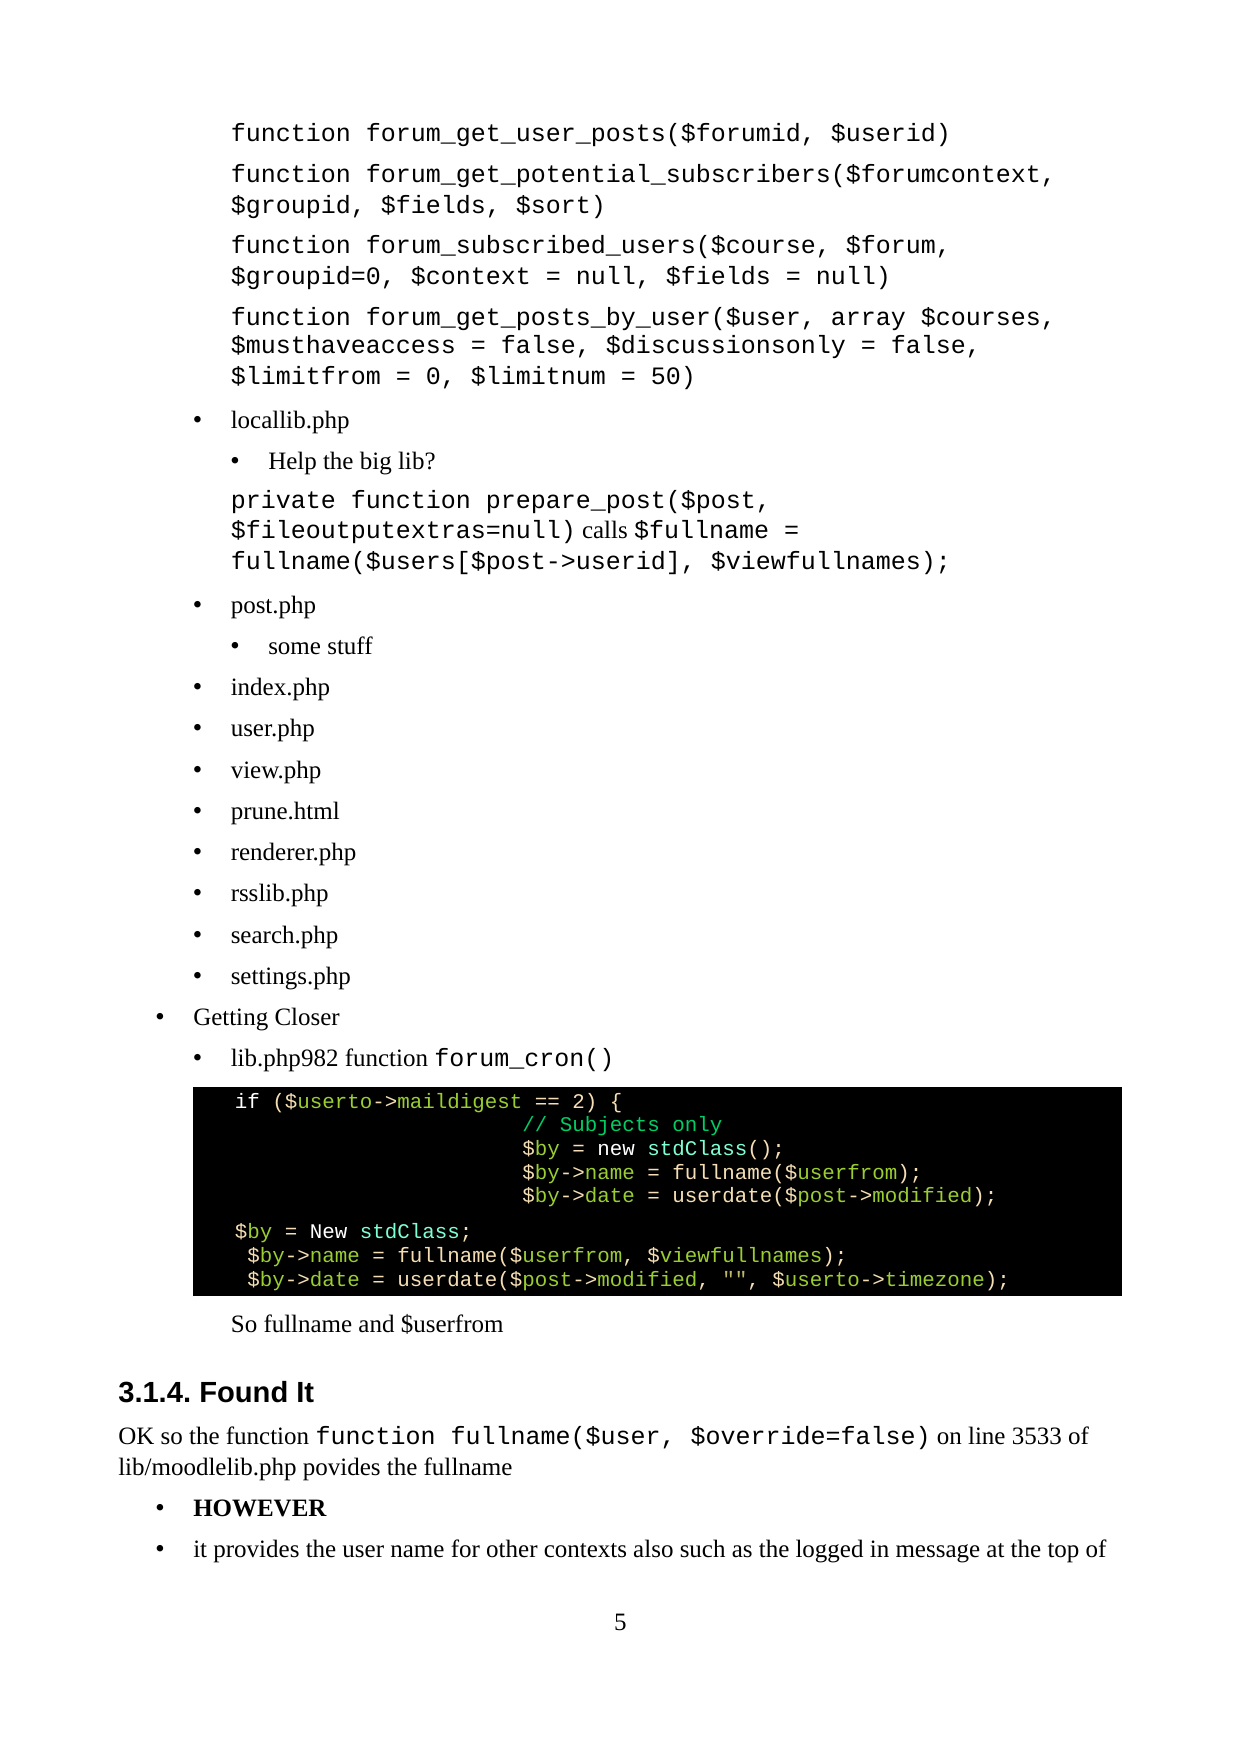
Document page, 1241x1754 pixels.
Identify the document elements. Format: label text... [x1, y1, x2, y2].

list Getting Closer [156, 1002, 1122, 1031]
list lib.php982 function forum_cron() [193, 1043, 1122, 1074]
list So fullname and $userfrom [193, 1309, 1122, 1337]
subtitle Found It [118, 1375, 1122, 1408]
list locallib.php [193, 405, 1122, 433]
list // Subjects only [194, 1111, 1121, 1134]
list if ($userto->maildigest == 2) { [194, 1088, 1121, 1111]
list $by->date = userdate($post->modified); [194, 1181, 1121, 1209]
list post.php [193, 590, 1122, 618]
list function forum_subscribed_users($course, $forum, $groupid=0, $context = null, $fields = null) [193, 233, 1122, 292]
list user.php [193, 713, 1122, 742]
list prune.html [193, 796, 1122, 825]
list Help the big lib? [231, 446, 1122, 475]
list function forum_get_potential_subscribers($forumcontext, $groupid, $fields, $sort) [193, 161, 1122, 221]
list some stuff [231, 631, 1122, 660]
list $by->name = fullname($userfrom, $viewfullnames); [194, 1241, 1121, 1265]
list renderer.php [193, 837, 1122, 866]
list view.php [193, 755, 1122, 783]
list index.php [193, 672, 1122, 701]
text OK so the function function fullname($user, $override=false) on line 3533 of lib/moodlelib.php povides the fullname [118, 1421, 1122, 1481]
list function forum_get_posts_by_user($user, array $courses, $musthaveaccess = false, $discussionsonly = false, $limitfrom = 0, $limitnum = 50) [193, 305, 1122, 392]
list $by = New stdClass; [194, 1217, 1121, 1241]
list search.php [193, 920, 1122, 948]
list $by->name = fullname($userfrom); [194, 1158, 1121, 1181]
list rsslib.php [193, 878, 1122, 907]
list $by = new stdClass(); [194, 1134, 1121, 1158]
list it provides the user name for other contexts also such as the logged in message at the top of [156, 1534, 1122, 1563]
list HOWEVER [156, 1493, 1122, 1522]
list $by->date = userdate($post->modified, "", $userto->timezone); [194, 1265, 1121, 1295]
list settings.php [193, 961, 1122, 990]
list function forum_get_user_posts($forumid, $userid) [193, 118, 1122, 149]
list private function prepare_post($post, $fileoutputextras=null) calls $fullname = fullname($users[$post->userid], $viewfullnames); [193, 487, 1122, 577]
